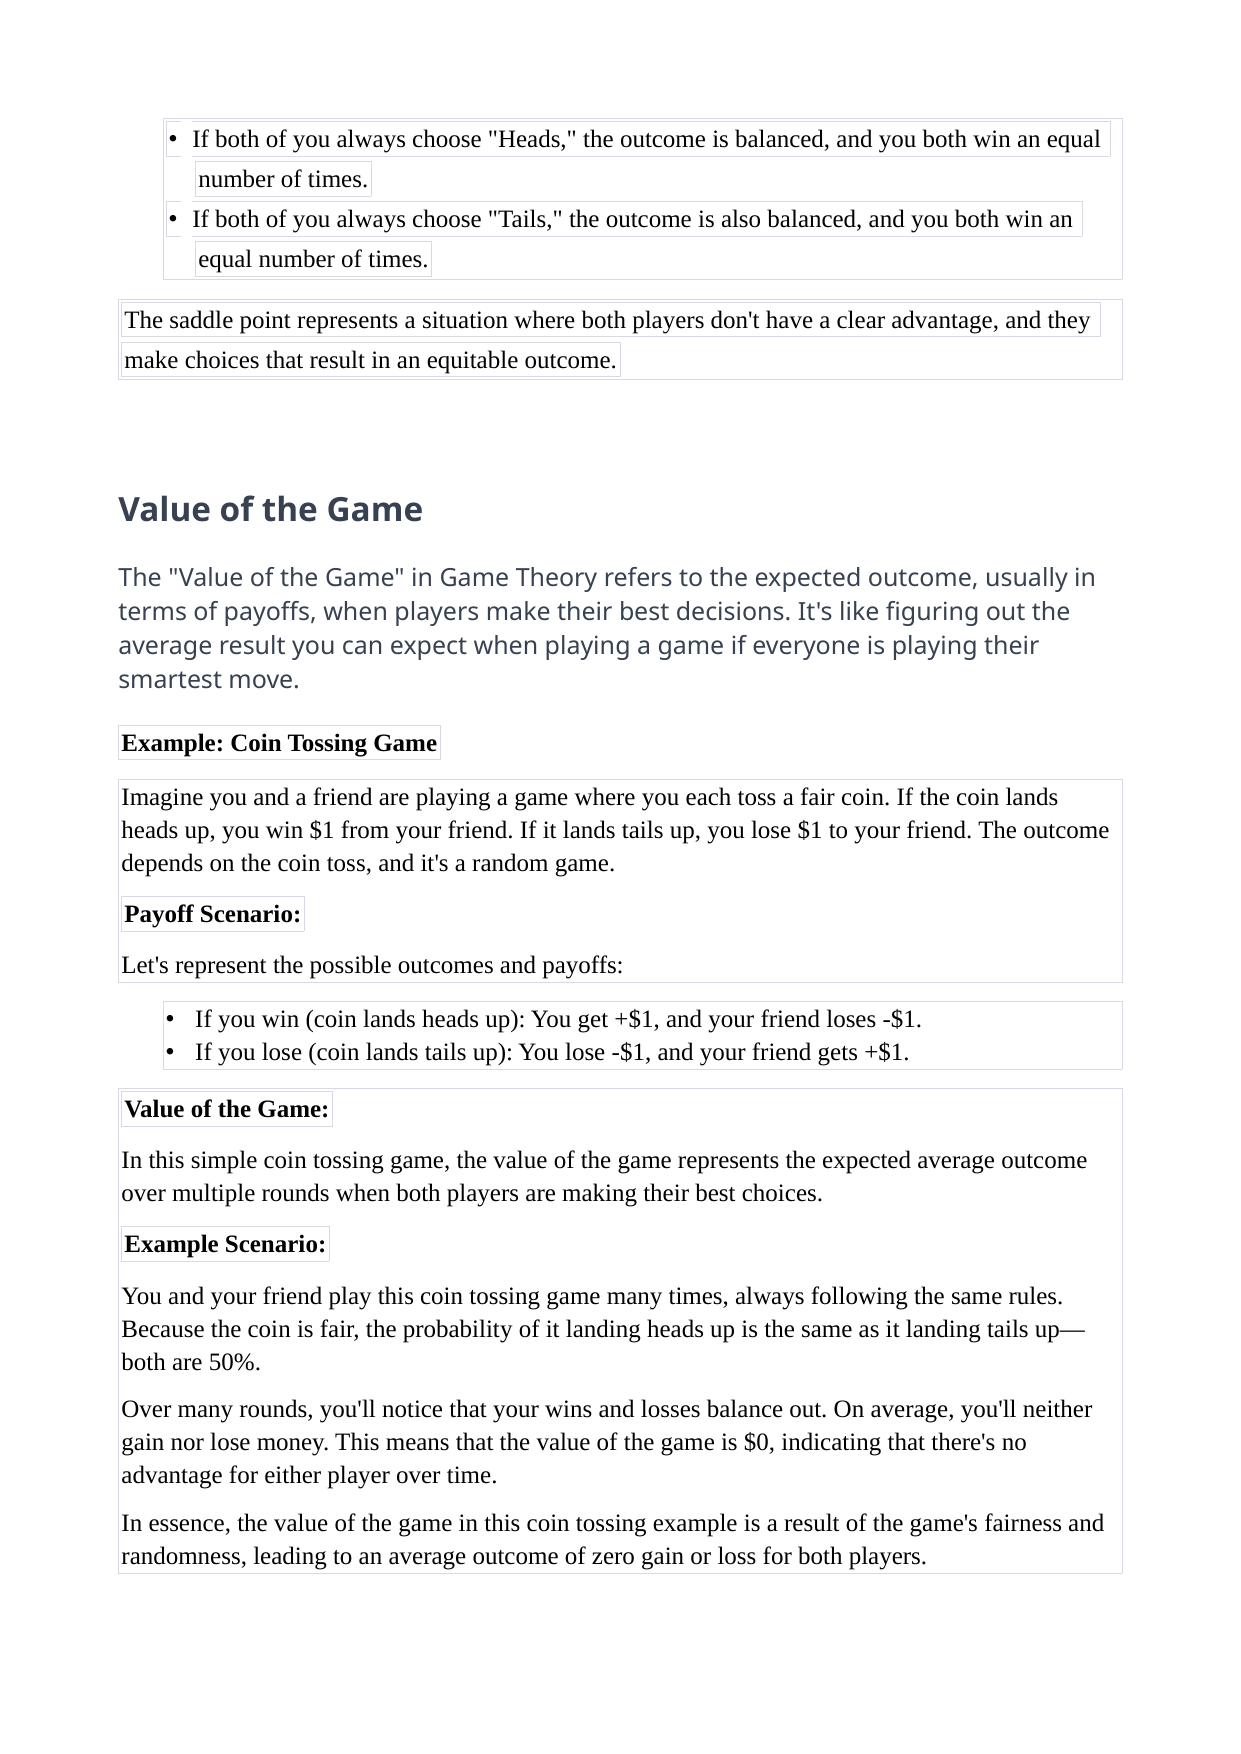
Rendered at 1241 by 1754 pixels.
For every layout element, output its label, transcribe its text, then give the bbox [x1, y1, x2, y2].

text The saddle point represents a situation where both players don't have a clear advantage, and they make choices that result in an equitable outcome. [119, 300, 1122, 379]
text Over many rounds, you'll notice that your wins and losses balance out. On average, you'll neither gain nor lose money. This means that the value of the game is $0, indicating that there's no advantage for either player over time. [119, 1391, 1122, 1489]
list If both of you always choose "Heads," the outcome is balanced, and you both win an equal number of times. [164, 119, 1122, 196]
text You and your friend play this coin tossing game many times, always following the same rules. Because the coin is fair, the probability of it landing heads up is the same as it landing tails up—both are 50%. [119, 1278, 1122, 1376]
text Value of the Game [118, 486, 1122, 531]
text Example: Coin Tossing Game [119, 726, 440, 759]
text Imagine you and a friend are playing a game where you each toss a fair coin. If the coin lands heads up, you win $1 from your friend. If it lands tails up, you lose $1 to your friend. The outcome depends on the coin toss, and it's a random game. [119, 780, 1122, 877]
list If you win (coin lands heads up): You get +$1, and your friend loses -$1. [164, 1002, 1122, 1033]
list If you lose (coin lands tails up): You lose -$1, and your friend gets +$1. [164, 1034, 1122, 1069]
list If both of you always choose "Tails," the outcome is also balanced, and you both win an equal number of times. [164, 198, 1122, 279]
text [441, 725, 1122, 759]
text In this simple coin tossing game, the value of the game represents the expected average outcome over multiple rounds when both players are making their best choices. [119, 1142, 1122, 1207]
text Let's represent the possible outcomes and payoffs: [119, 948, 1122, 982]
text Value of the Game: [119, 1089, 1122, 1126]
text In essence, the value of the game in this coin tossing example is a result of the game's fairness and randomness, leading to an average outcome of zero gain or loss for both players. [119, 1505, 1122, 1573]
text Example Scenario: [119, 1223, 1122, 1261]
text The "Value of the Game" in Game Theory refers to the expected outcome, usually in terms of payoffs, when players make their best decisions. It's like figuring out the average result you can expect when playing a game if everyone is playing their smartest move. [118, 560, 1122, 696]
text Payoff Scenario: [119, 893, 1122, 931]
